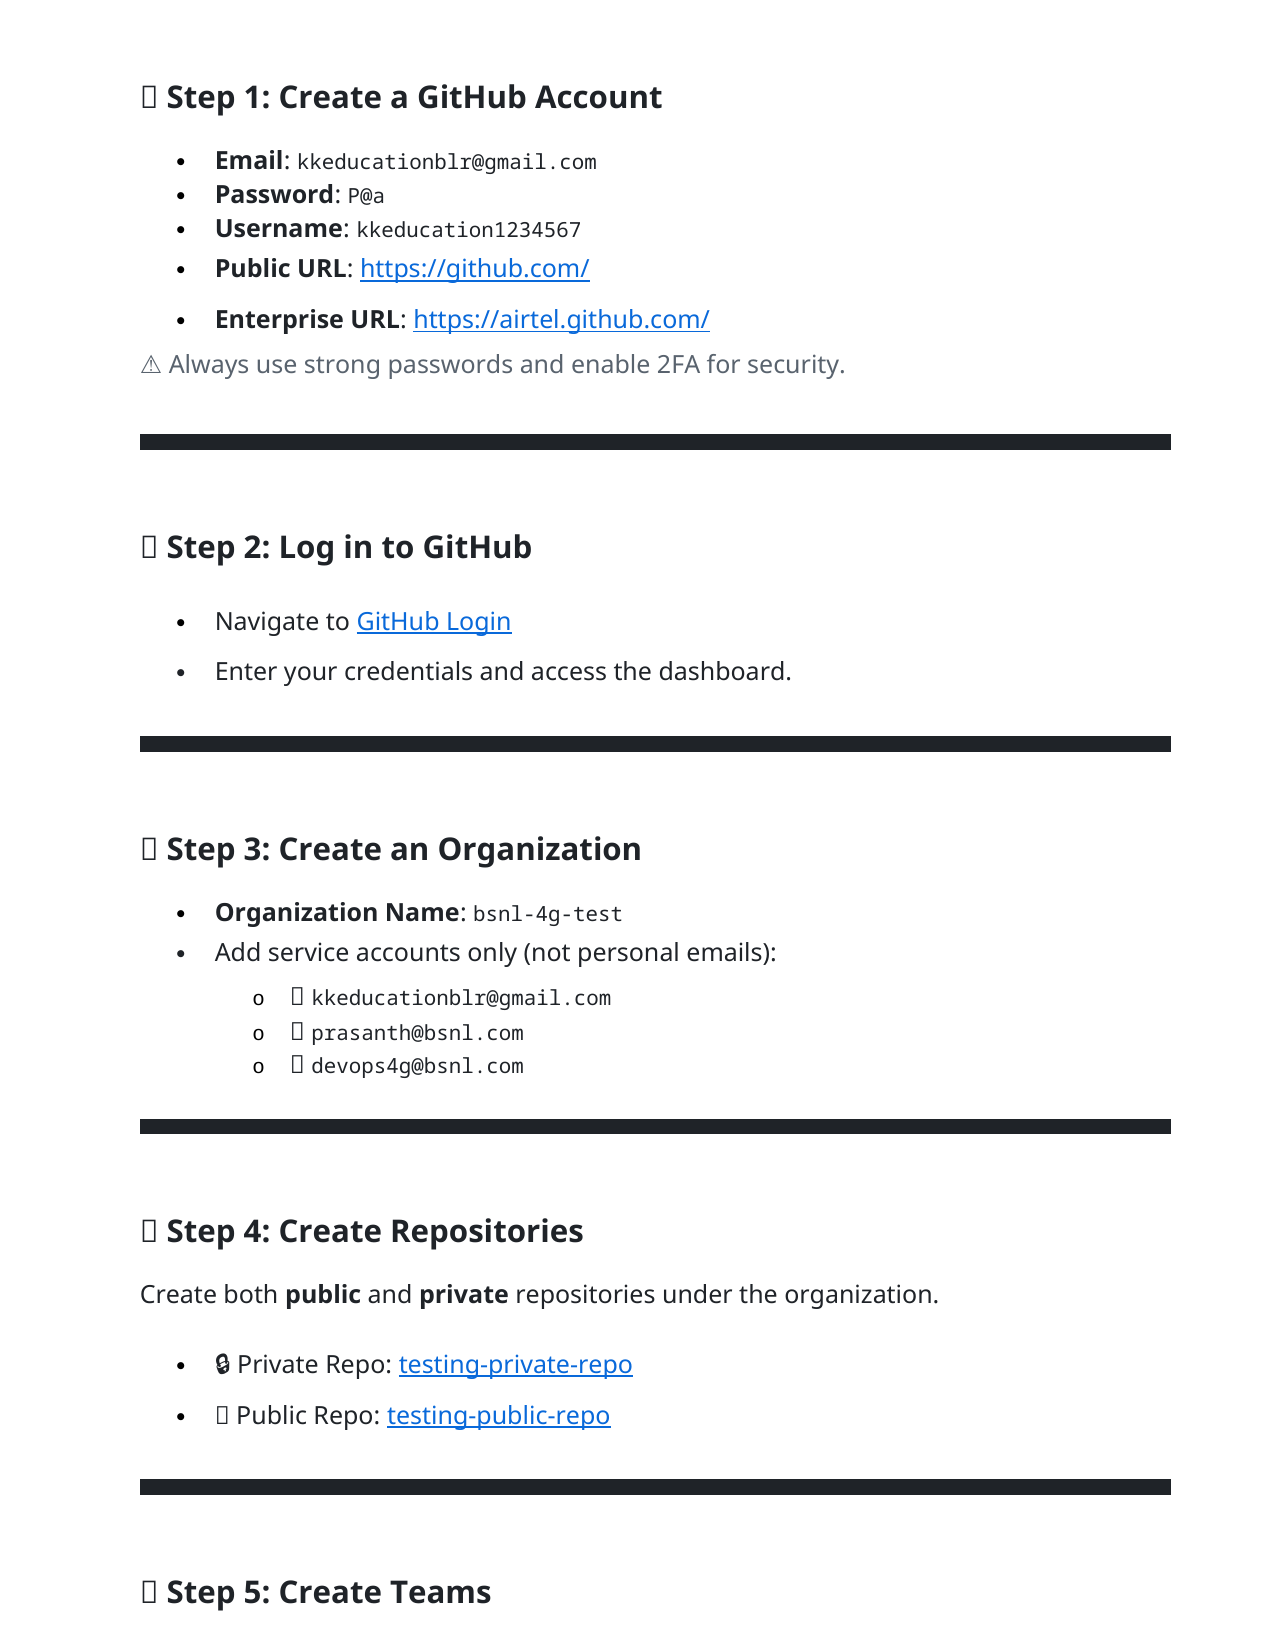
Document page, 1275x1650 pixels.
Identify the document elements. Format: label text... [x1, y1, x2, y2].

text ✅ Step 3: Create an Organization [139, 827, 1171, 869]
list ❌ kkeducationblr@gmail.com [252, 979, 1171, 1013]
list ✅ devops4g@bsnl.com [252, 1047, 1171, 1081]
list Navigate to GitHub Login [177, 603, 1171, 637]
text ✅ Step 1: Create a GitHub Account [139, 75, 1171, 118]
list Public URL: https://github.com/ [177, 251, 1171, 285]
list Add service accounts only (not personal emails): [177, 934, 1171, 969]
text Create both public and private repositories under the organization. [139, 1277, 1171, 1311]
list 🔒 Private Repo: testing-private-repo [177, 1347, 1171, 1381]
list 🌐 Public Repo: testing-public-repo [177, 1397, 1171, 1431]
list ❌ prasanth@bsnl.com [252, 1013, 1171, 1047]
text ✅ Step 5: Create Teams [139, 1570, 1171, 1613]
list Username: kkeducation1234567 [177, 211, 1171, 245]
text ✅ Step 4: Create Repositories [139, 1209, 1171, 1252]
text ⚠️ Always use strong passwords and enable 2FA for security. [139, 346, 1171, 380]
list Password: P@a [177, 177, 1171, 211]
list Enterprise URL: https://airtel.github.com/ [177, 302, 1171, 336]
list Enter your credentials and access the dashboard. [177, 654, 1171, 688]
list Email: kkeducationblr@gmail.com [177, 143, 1171, 177]
text ✅ Step 2: Log in to GitHub [139, 525, 1171, 568]
list Organization Name: bsnl-4g-test [177, 894, 1171, 928]
